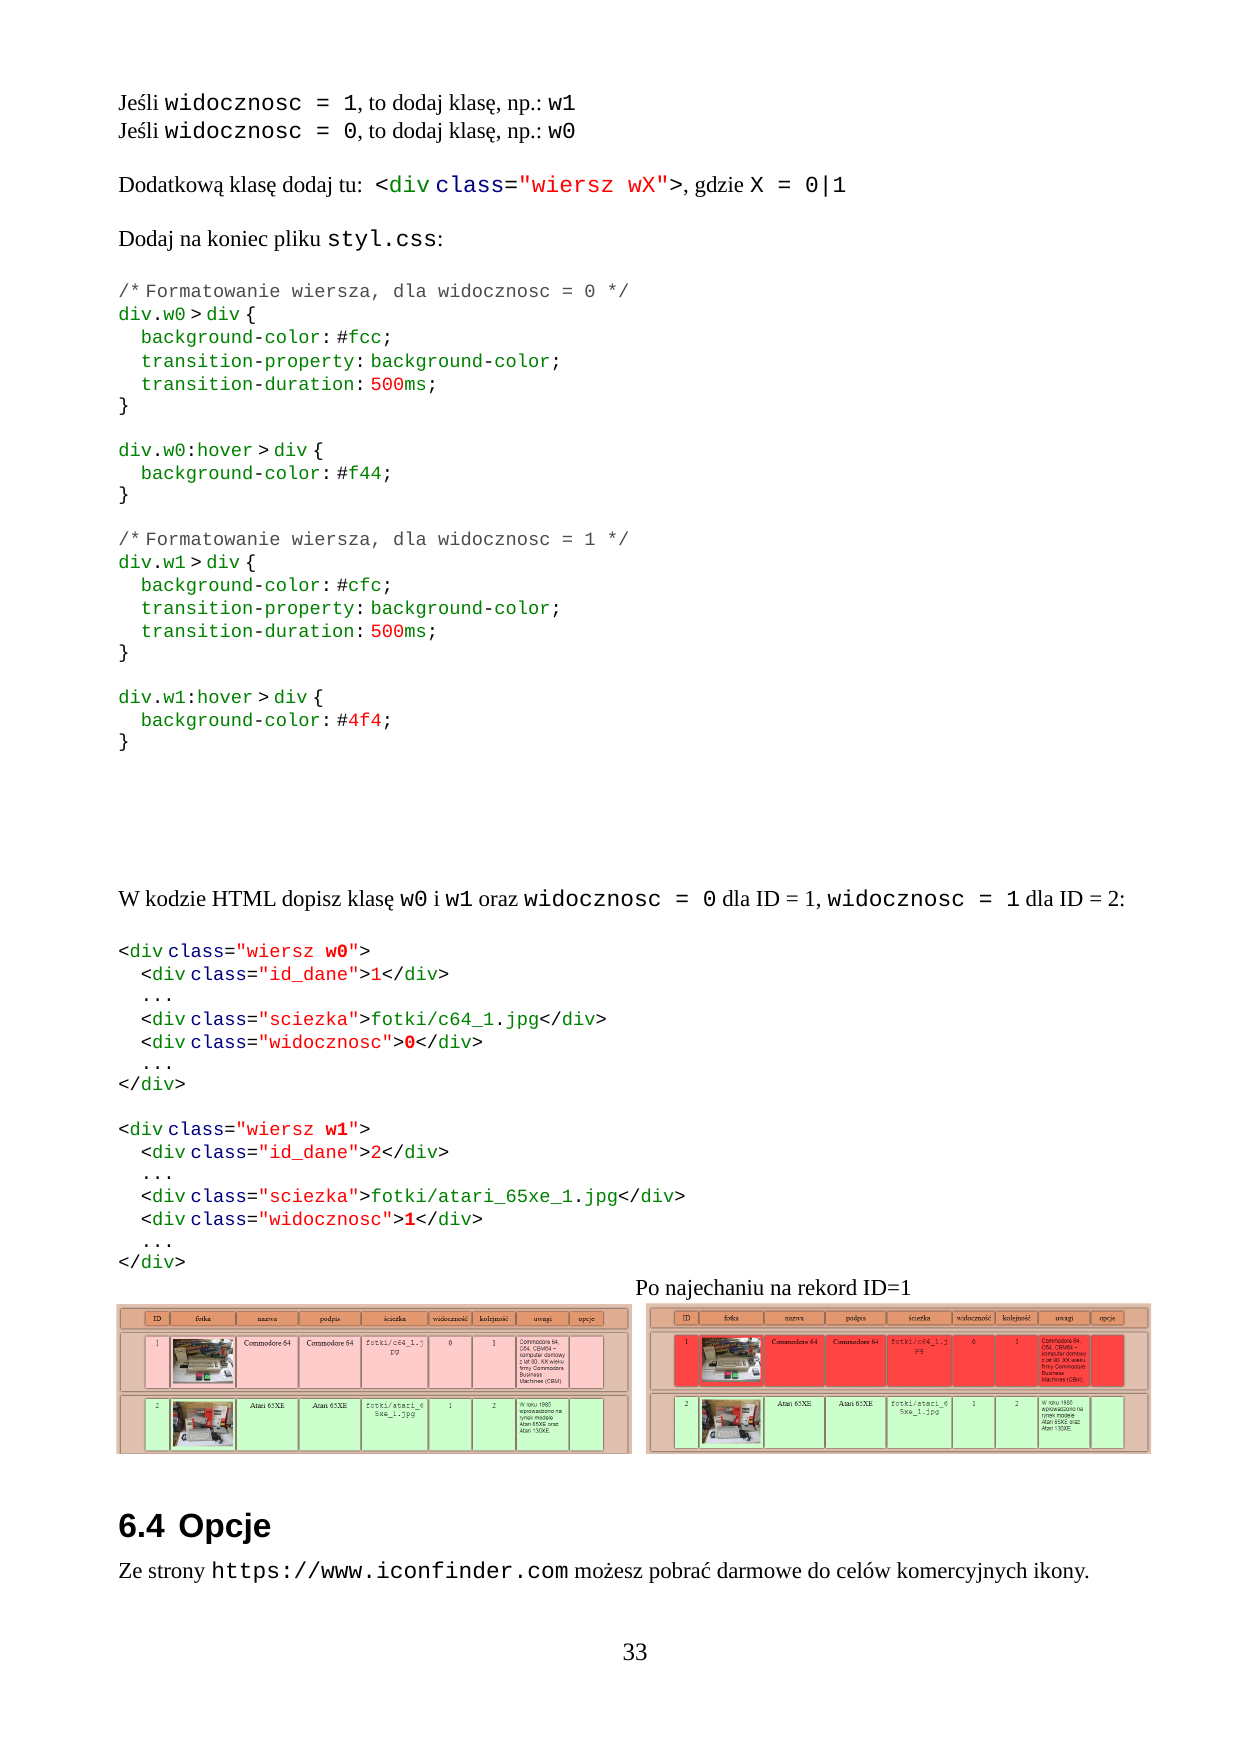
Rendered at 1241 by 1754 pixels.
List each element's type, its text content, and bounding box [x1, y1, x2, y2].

text Dodaj na koniec pliku styl.css: [118, 226, 1152, 254]
text <div class="id_dane">1</div> [118, 963, 1152, 986]
text background-color: #4f4; [118, 709, 1152, 732]
text <div class="widocznosc">0</div> [118, 1031, 1152, 1054]
text </div> [118, 1075, 1152, 1096]
text Dodatkową klasę dodaj tu: <div class="wiersz wX">, gdzie X = 0|1 [118, 171, 1152, 199]
text <div class="sciezka">fotki/c64_1.jpg</div> [118, 1007, 1152, 1031]
text W kodzie HTML dopisz klasę w0 i w1 oraz widocznosc = 0 dla ID = 1, widocznosc = 1 dla ID = 2: [118, 885, 1152, 913]
text div.w1:hover > div { [118, 686, 1152, 709]
text </div> [118, 1253, 1152, 1274]
text } [118, 485, 1152, 506]
text background-color: #f44; [118, 462, 1152, 485]
text transition-duration: 500ms; [118, 373, 1152, 396]
text ... [118, 986, 1152, 1007]
text Ze strony https://www.iconfinder.com możesz pobrać darmowe do celów komercyjnych ikony. [118, 1557, 1152, 1585]
text ... [118, 1231, 1152, 1253]
picture [116, 1304, 632, 1454]
text transition-property: background-color; [118, 349, 1152, 373]
text Po najechaniu na rekord ID=1 [118, 1274, 1152, 1300]
text <div class="wiersz w1"> [118, 1118, 1152, 1141]
text <div class="sciezka">fotki/atari_65xe_1.jpg</div> [118, 1185, 1152, 1208]
text background-color: #fcc; [118, 326, 1152, 349]
text Jeśli widocznosc = 0, to dodaj klasę, np.: w0 [118, 117, 1152, 145]
text <div class="widocznosc">1</div> [118, 1208, 1152, 1231]
text } [118, 643, 1152, 664]
text div.w0 > div { [118, 303, 1152, 326]
text div.w1 > div { [118, 551, 1152, 574]
picture [646, 1303, 1152, 1454]
text transition-duration: 500ms; [118, 620, 1152, 643]
text <div class="wiersz w0"> [118, 940, 1152, 963]
text background-color: #cfc; [118, 574, 1152, 597]
text transition-property: background-color; [118, 597, 1152, 620]
text } [118, 396, 1152, 417]
text div.w0:hover > div { [118, 438, 1152, 462]
text ... [118, 1054, 1152, 1075]
text ... [118, 1164, 1152, 1185]
text /* Formatowanie wiersza, dla widocznosc = 1 */ [118, 528, 1152, 551]
text <div class="id_dane">2</div> [118, 1141, 1152, 1164]
text /* Formatowanie wiersza, dla widocznosc = 0 */ [118, 280, 1152, 303]
text Jeśli widocznosc = 1, to dodaj klasę, np.: w1 [118, 88, 1152, 117]
text } [118, 732, 1152, 753]
subtitle Opcje [118, 1506, 1152, 1544]
